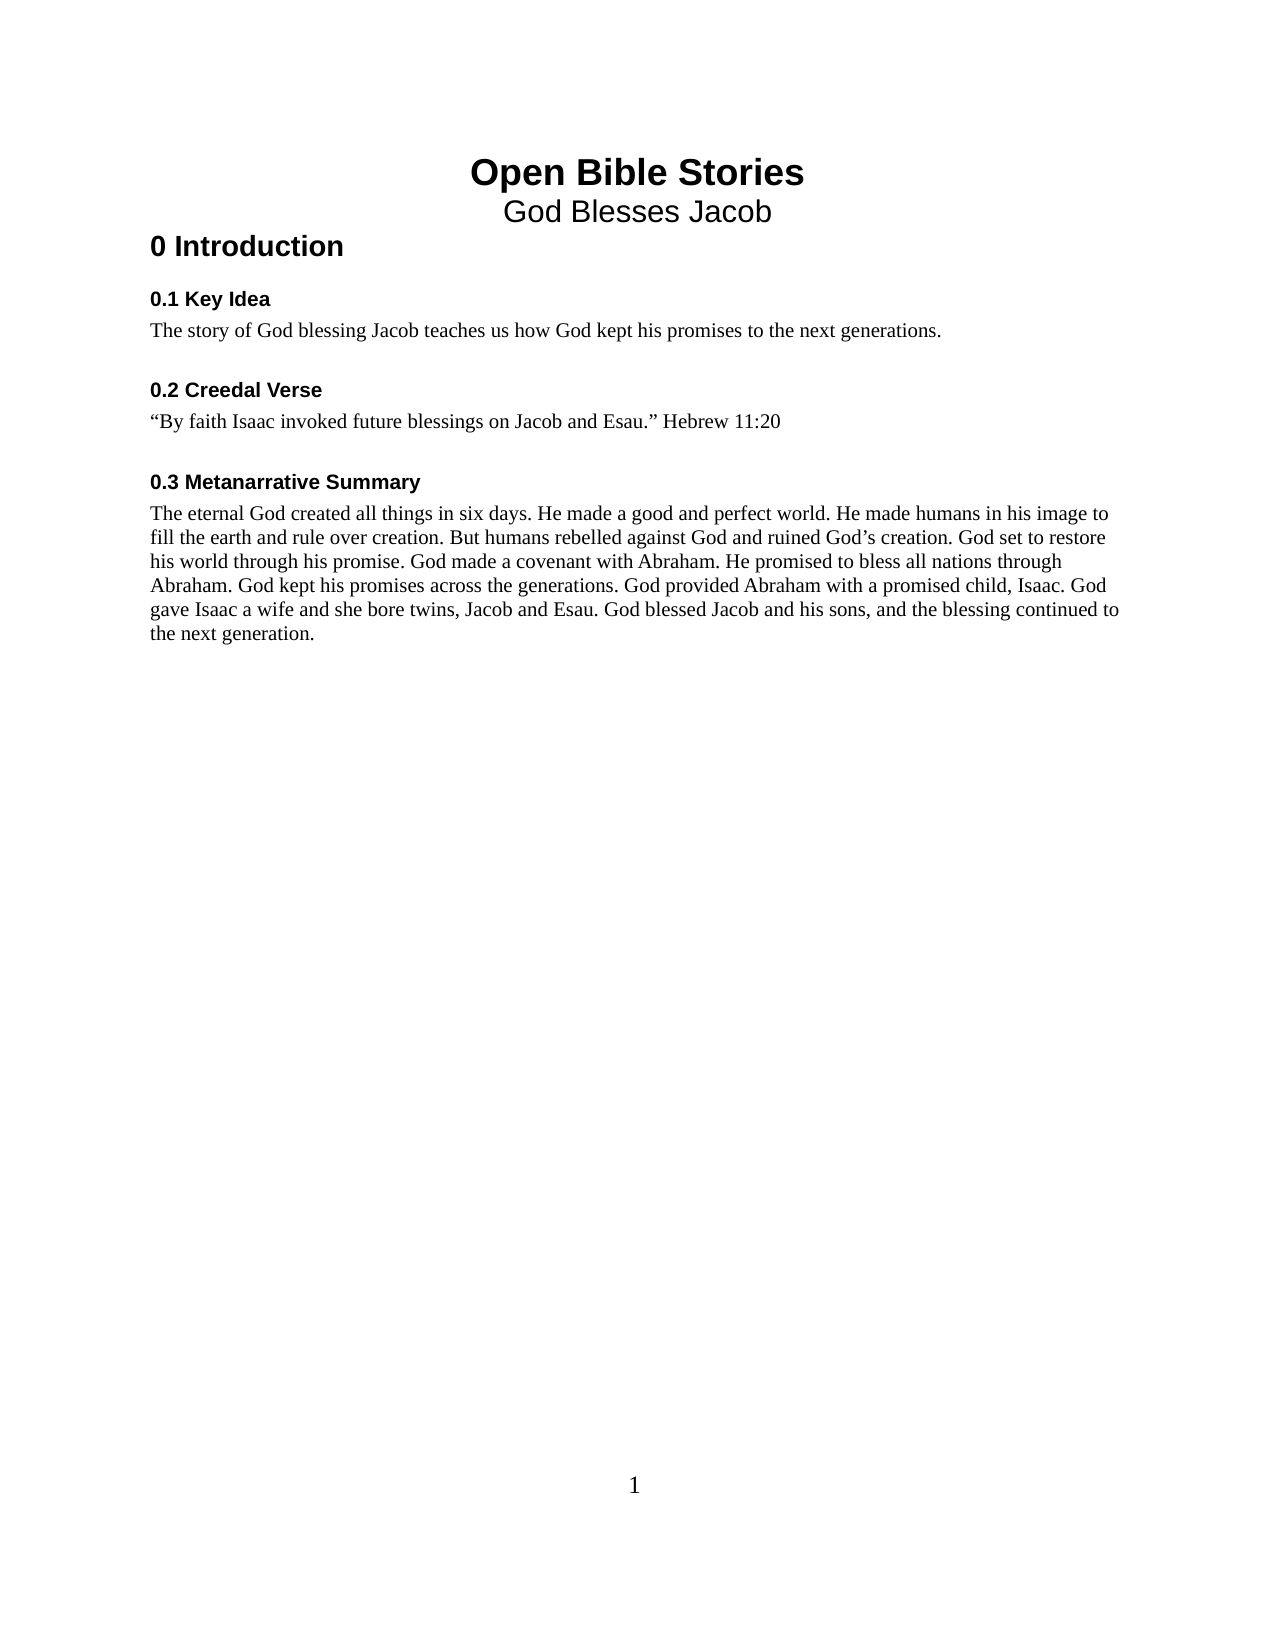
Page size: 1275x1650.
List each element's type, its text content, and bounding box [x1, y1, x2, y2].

subtitle 0.2 Creedal Verse [150, 378, 1125, 402]
text “By faith Isaac invoked future blessings on Jacob and Esau.” Hebrew 11:20 [150, 409, 1125, 433]
subtitle 0 Introduction [150, 229, 1125, 263]
text The eternal God created all things in six days. He made a good and perfect world. He made humans in his image to fill the earth and rule over creation. But humans rebelled against God and ruined God’s creation. God set to restore his world through his promise. God made a covenant with Abraham. He promised to bless all nations through Abraham. God kept his promises across the generations. God provided Abraham with a promised child, Isaac. God gave Isaac a wife and she bore twins, Jacob and Esau. God blessed Jacob and his sons, and the blessing continued to the next generation. [150, 501, 1125, 645]
subtitle God Blesses Jacob [150, 193, 1125, 229]
text The story of God blessing Jacob teaches us how God kept his promises to the next generations. [150, 318, 1125, 342]
subtitle 0.1 Key Idea [150, 287, 1125, 311]
subtitle 0.3 Metanarrative Summary [150, 469, 1125, 493]
title Open Bible Stories [150, 150, 1125, 193]
